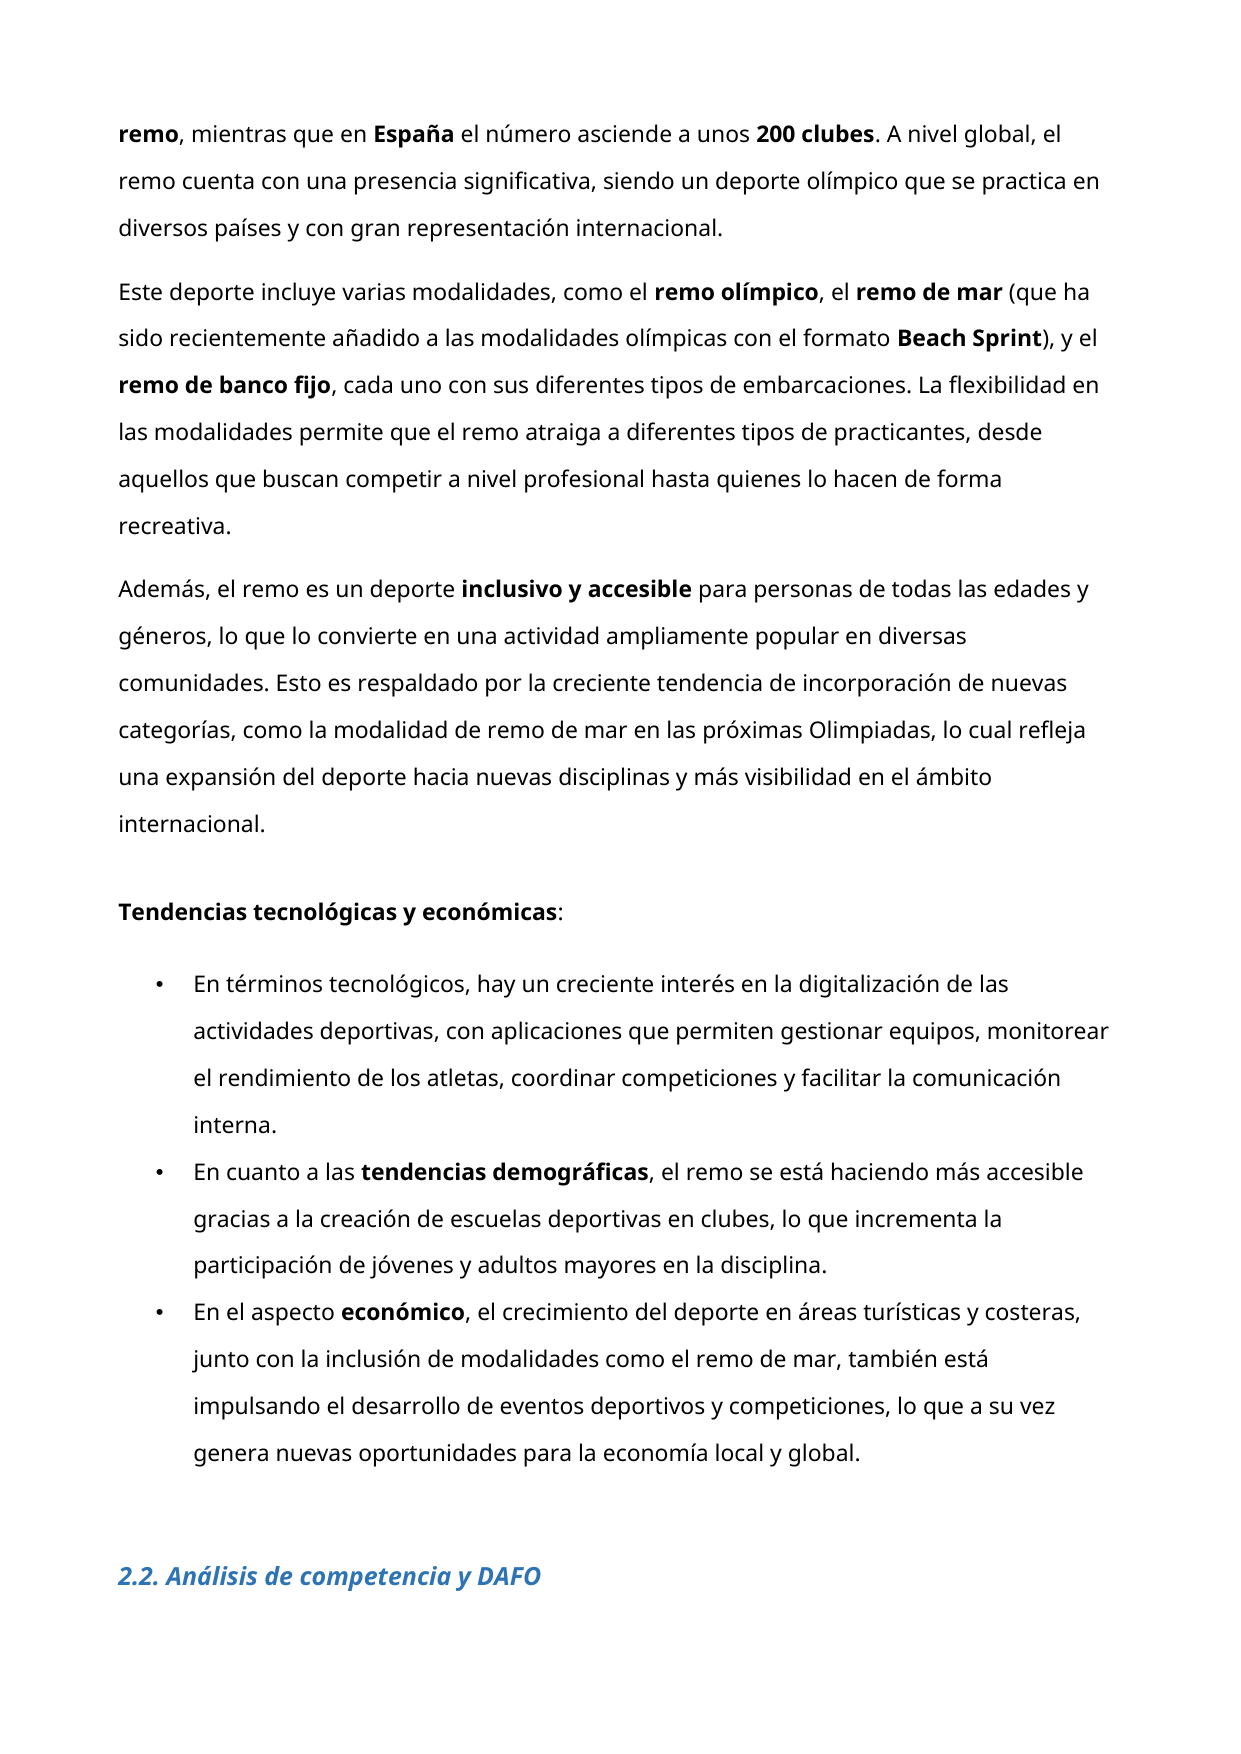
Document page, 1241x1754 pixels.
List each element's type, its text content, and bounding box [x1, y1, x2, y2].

list En cuanto a las tendencias demográficas, el remo se está haciendo más accesible gracias a la creación de escuelas deportivas en clubes, lo que incrementa la participación de jóvenes y adultos mayores en la disciplina. [156, 1156, 1122, 1281]
list En términos tecnológicos, hay un creciente interés en la digitalización de las actividades deportivas, con aplicaciones que permiten gestionar equipos, monitorear el rendimiento de los atletas, coordinar competiciones y facilitar la comunicación interna. [156, 968, 1122, 1140]
text Tendencias tecnológicas y económicas: [118, 896, 1122, 927]
list En el aspecto económico, el crecimiento del deporte en áreas turísticas y costeras, junto con la inclusión de modalidades como el remo de mar, también está impulsando el desarrollo de eventos deportivos y competiciones, lo que a su vez genera nuevas oportunidades para la economía local y global. [156, 1296, 1122, 1468]
text Este deporte incluye varias modalidades, como el remo olímpico, el remo de mar (que ha sido recientemente añadido a las modalidades olímpicas con el formato Beach Sprint), y el remo de banco fijo, cada uno con sus diferentes tipos de embarcaciones. La flexibilidad en las modalidades permite que el remo atraiga a diferentes tipos de practicantes, desde aquellos que buscan competir a nivel profesional hasta quienes lo hacen de forma recreativa. [118, 275, 1122, 541]
text remo, mientras que en España el número asciende a unos 200 clubes. A nivel global, el remo cuenta con una presencia significativa, siendo un deporte olímpico que se practica en diversos países y con gran representación internacional. [118, 118, 1122, 243]
text 2.2. Análisis de competencia y DAFO [118, 1559, 1122, 1593]
text Además, el remo es un deporte inclusivo y accesible para personas de todas las edades y géneros, lo que lo convierte en una actividad ampliamente popular en diversas comunidades. Esto es respaldado por la creciente tendencia de incorporación de nuevas categorías, como la modalidad de remo de mar en las próximas Olimpiadas, lo cual refleja una expansión del deporte hacia nuevas disciplinas y más visibilidad en el ámbito internacional. [118, 573, 1122, 839]
